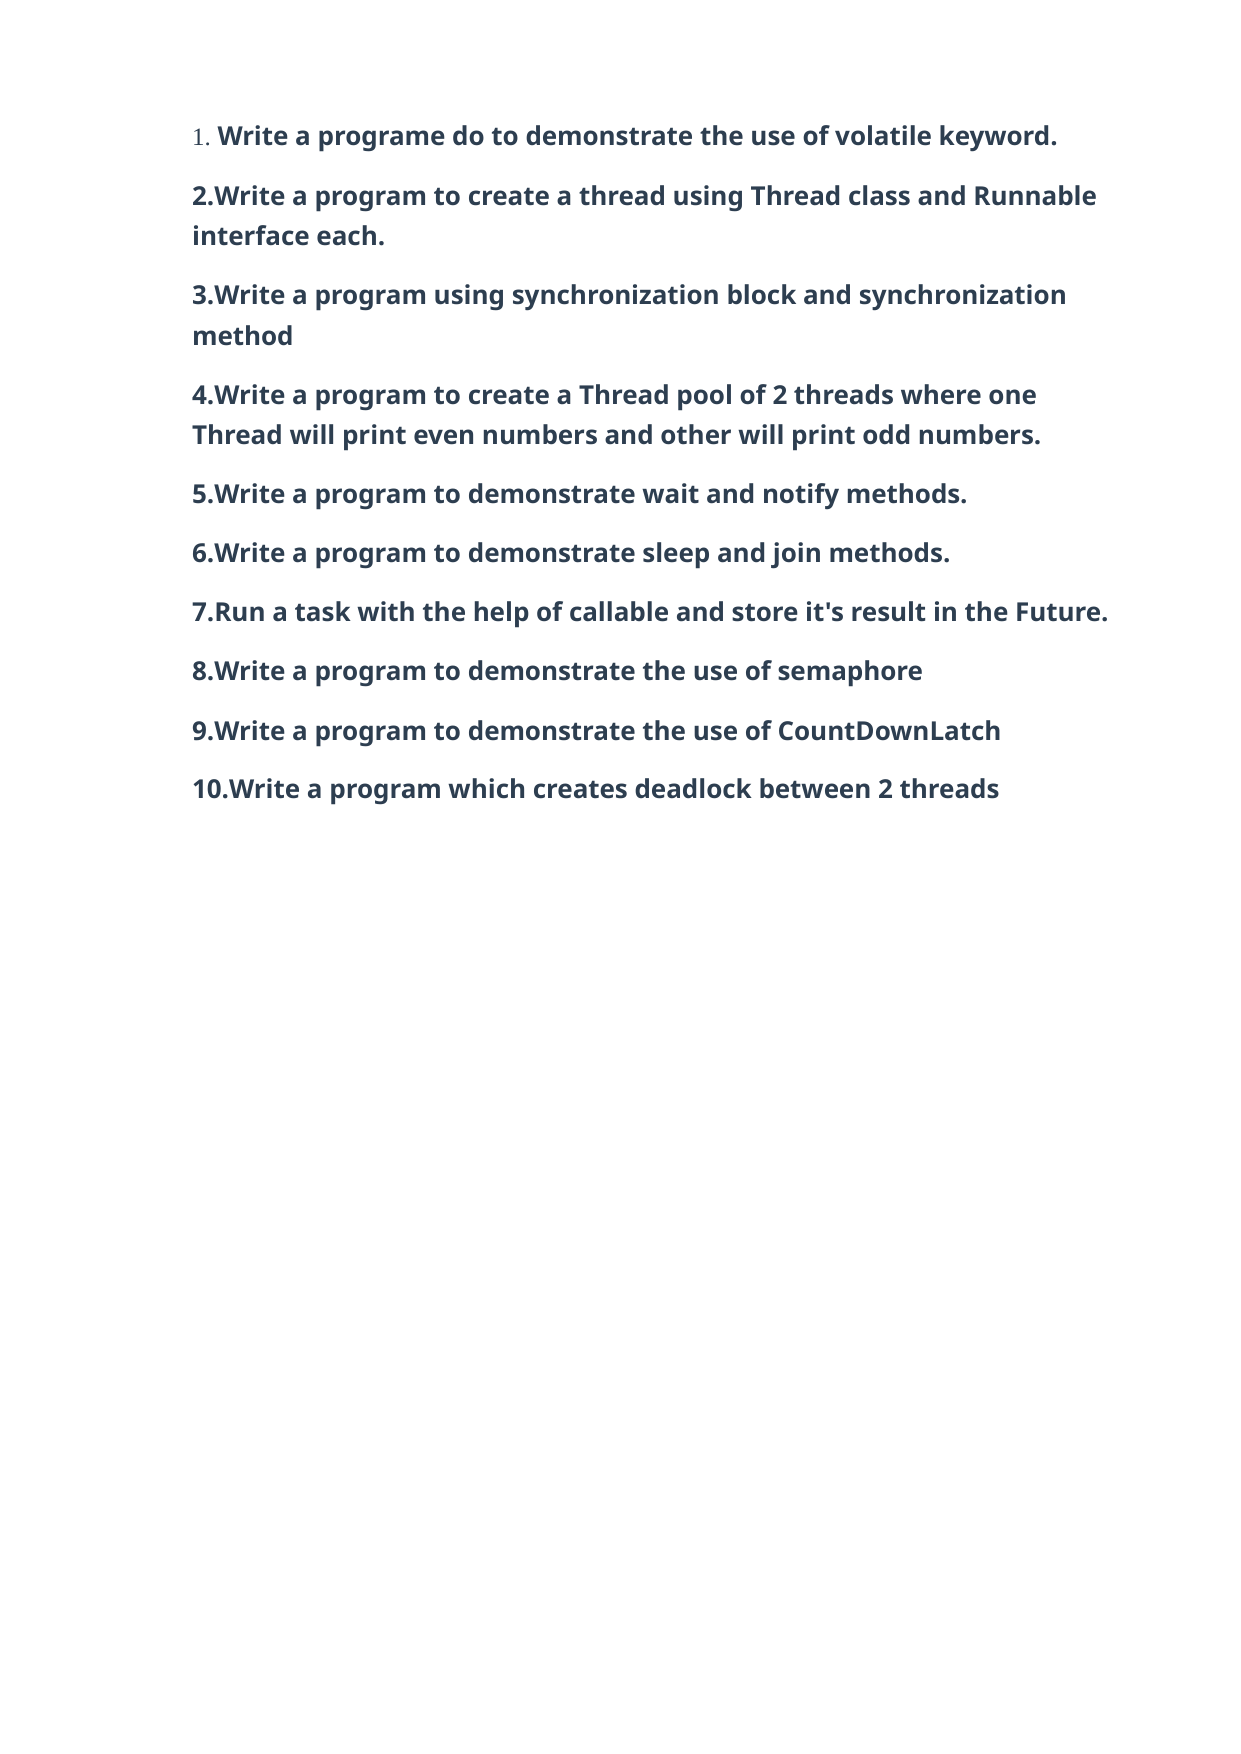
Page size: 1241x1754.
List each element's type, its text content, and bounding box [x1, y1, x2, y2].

list Write a program to create a Thread pool of 2 threads where one Thread will print even numbers and other will print odd numbers. [118, 376, 1122, 452]
list Run a task with the help of callable and store it's result in the Future. [118, 594, 1122, 629]
list Write a programe do to demonstrate the use of volatile keyword. [118, 118, 1122, 153]
list Write a program to demonstrate wait and notify methods. [118, 476, 1122, 511]
list Write a program to demonstrate the use of semaphore [118, 653, 1122, 688]
list Write a program which creates deadlock between 2 threads [118, 771, 1122, 807]
list Write a program to demonstrate sleep and join methods. [118, 535, 1122, 570]
list Write a program using synchronization block and synchronization method [118, 277, 1122, 353]
list Write a program to demonstrate the use of CountDownLatch [118, 712, 1122, 747]
list Write a program to create a thread using Thread class and Runnable interface each. [118, 177, 1122, 253]
